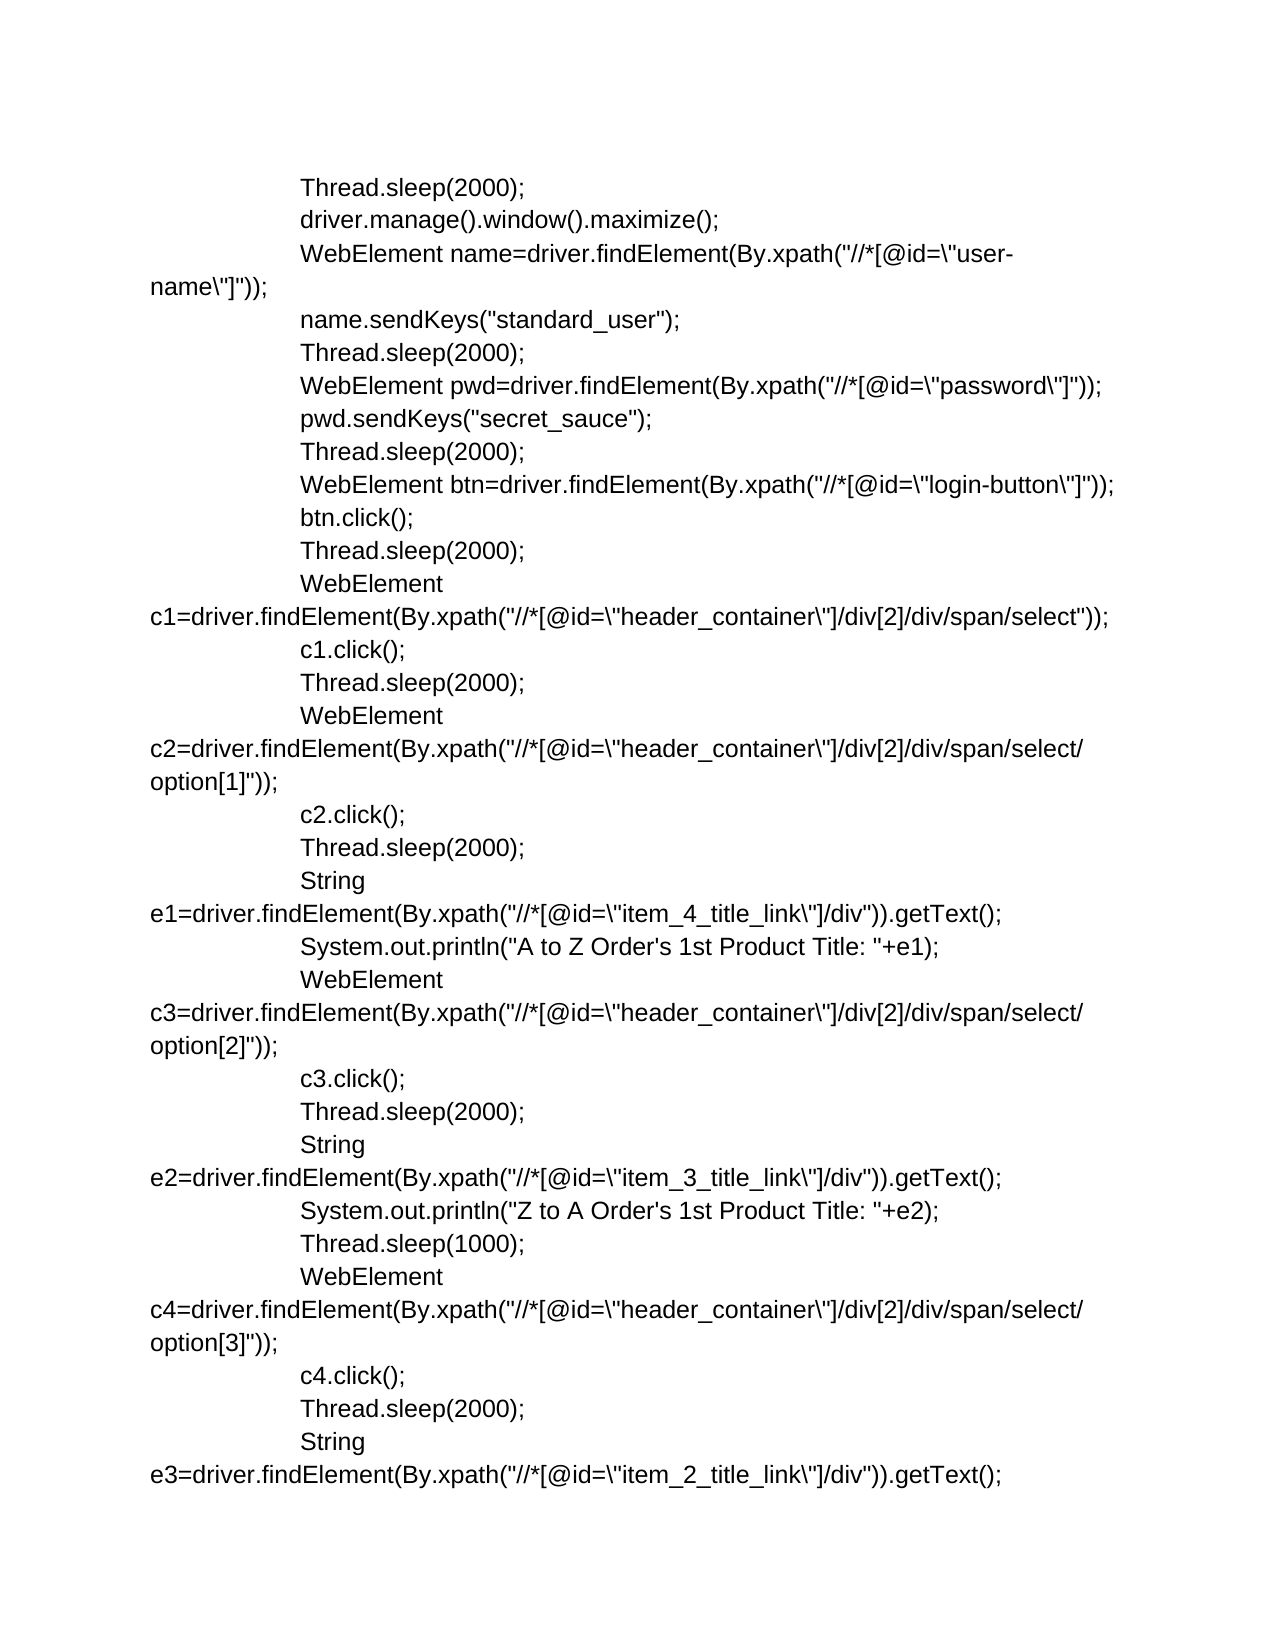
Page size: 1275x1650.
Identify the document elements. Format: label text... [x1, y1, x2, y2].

text btn.click(); [150, 503, 1125, 531]
text WebElement pwd=driver.findElement(By.xpath("//*[@id=\"password\"]")); [150, 371, 1125, 399]
text WebElement btn=driver.findElement(By.xpath("//*[@id=\"login-button\"]")); [150, 470, 1125, 498]
text Thread.sleep(2000); [150, 833, 1125, 862]
text System.out.println("A to Z Order's 1st Product Title: "+e1); [150, 932, 1125, 961]
text WebElement name=driver.findElement(By.xpath("//*[@id=\"user-name\"]")); [150, 238, 1125, 300]
text String e1=driver.findElement(By.xpath("//*[@id=\"item_4_title_link\"]/div")).getText(); [150, 866, 1125, 928]
text c4.click(); [150, 1361, 1125, 1390]
text Thread.sleep(1000); [150, 1229, 1125, 1258]
text WebElement c4=driver.findElement(By.xpath("//*[@id=\"header_container\"]/div[2]/div/span/select/option[3]")); [150, 1262, 1125, 1357]
text String e2=driver.findElement(By.xpath("//*[@id=\"item_3_title_link\"]/div")).getText(); [150, 1130, 1125, 1192]
text c3.click(); [150, 1064, 1125, 1093]
text Thread.sleep(2000); [150, 536, 1125, 564]
text System.out.println("Z to A Order's 1st Product Title: "+e2); [150, 1196, 1125, 1225]
text Thread.sleep(2000); [150, 1394, 1125, 1423]
text WebElement c2=driver.findElement(By.xpath("//*[@id=\"header_container\"]/div[2]/div/span/select/option[1]")); [150, 701, 1125, 796]
text name.sendKeys("standard_user"); [150, 304, 1125, 333]
text String e3=driver.findElement(By.xpath("//*[@id=\"item_2_title_link\"]/div")).getText(); [150, 1427, 1125, 1489]
text Thread.sleep(2000); [150, 338, 1125, 366]
text Thread.sleep(2000); [150, 437, 1125, 465]
text WebElement c3=driver.findElement(By.xpath("//*[@id=\"header_container\"]/div[2]/div/span/select/option[2]")); [150, 965, 1125, 1060]
text Thread.sleep(2000); [150, 172, 1125, 201]
text c2.click(); [150, 800, 1125, 829]
text c1.click(); [150, 635, 1125, 663]
text driver.manage().window().maximize(); [150, 206, 1125, 234]
text Thread.sleep(2000); [150, 668, 1125, 697]
text pwd.sendKeys("secret_sauce"); [150, 404, 1125, 432]
text WebElement c1=driver.findElement(By.xpath("//*[@id=\"header_container\"]/div[2]/div/span/select")); [150, 569, 1125, 631]
text Thread.sleep(2000); [150, 1097, 1125, 1126]
